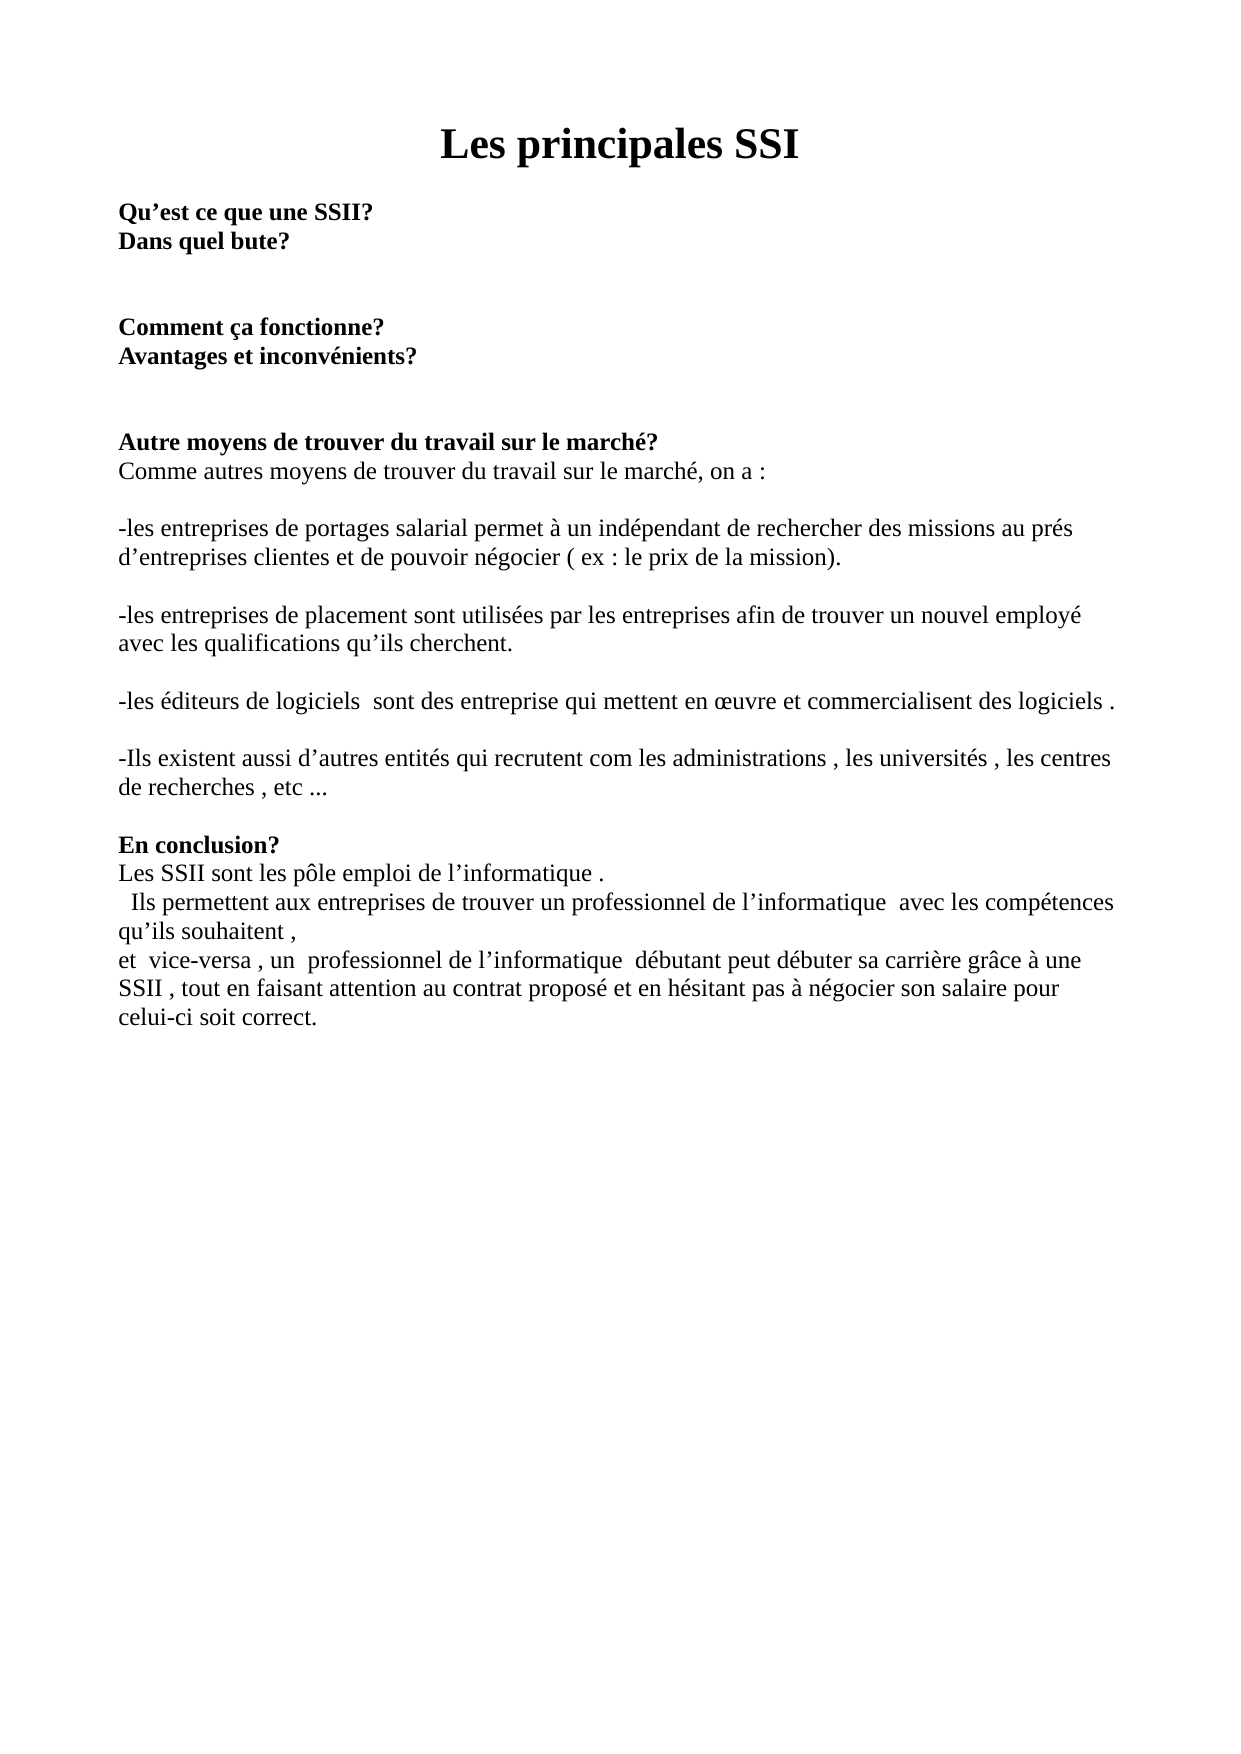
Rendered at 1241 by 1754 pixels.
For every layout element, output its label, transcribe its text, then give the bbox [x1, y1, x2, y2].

text -les entreprises de portages salarial permet à un indépendant de rechercher des missions au prés d’entreprises clientes et de pouvoir négocier ( ex : le prix de la mission). [118, 513, 1122, 571]
text -les entreprises de placement sont utilisées par les entreprises afin de trouver un nouvel employé avec les qualifications qu’ils cherchent. [118, 600, 1122, 657]
text Comme autres moyens de trouver du travail sur le marché, on a : [118, 456, 1122, 485]
text Ils permettent aux entreprises de trouver un professionnel de l’informatique avec les compétences qu’ils souhaitent , [118, 887, 1122, 945]
text Les principales SSI [118, 118, 1122, 168]
text Avantages et inconvénients? [118, 341, 1122, 370]
text Qu’est ce que une SSII? [118, 197, 1122, 226]
text Autre moyens de trouver du travail sur le marché? [118, 427, 1122, 456]
text -les éditeurs de logiciels sont des entreprise qui mettent en œuvre et commercialisent des logiciels . [118, 686, 1122, 715]
text et vice-versa , un professionnel de l’informatique débutant peut débuter sa carrière grâce à une SSII , tout en faisant attention au contrat proposé et en hésitant pas à négocier son salaire pour celui-ci soit correct. [118, 945, 1122, 1031]
text En conclusion? [118, 830, 1122, 858]
text Comment ça fonctionne? [118, 312, 1122, 341]
text Dans quel bute? [118, 226, 1122, 255]
text -Ils existent aussi d’autres entités qui recrutent com les administrations , les universités , les centres de recherches , etc ... [118, 743, 1122, 801]
text Les SSII sont les pôle emploi de l’informatique . [118, 858, 1122, 887]
